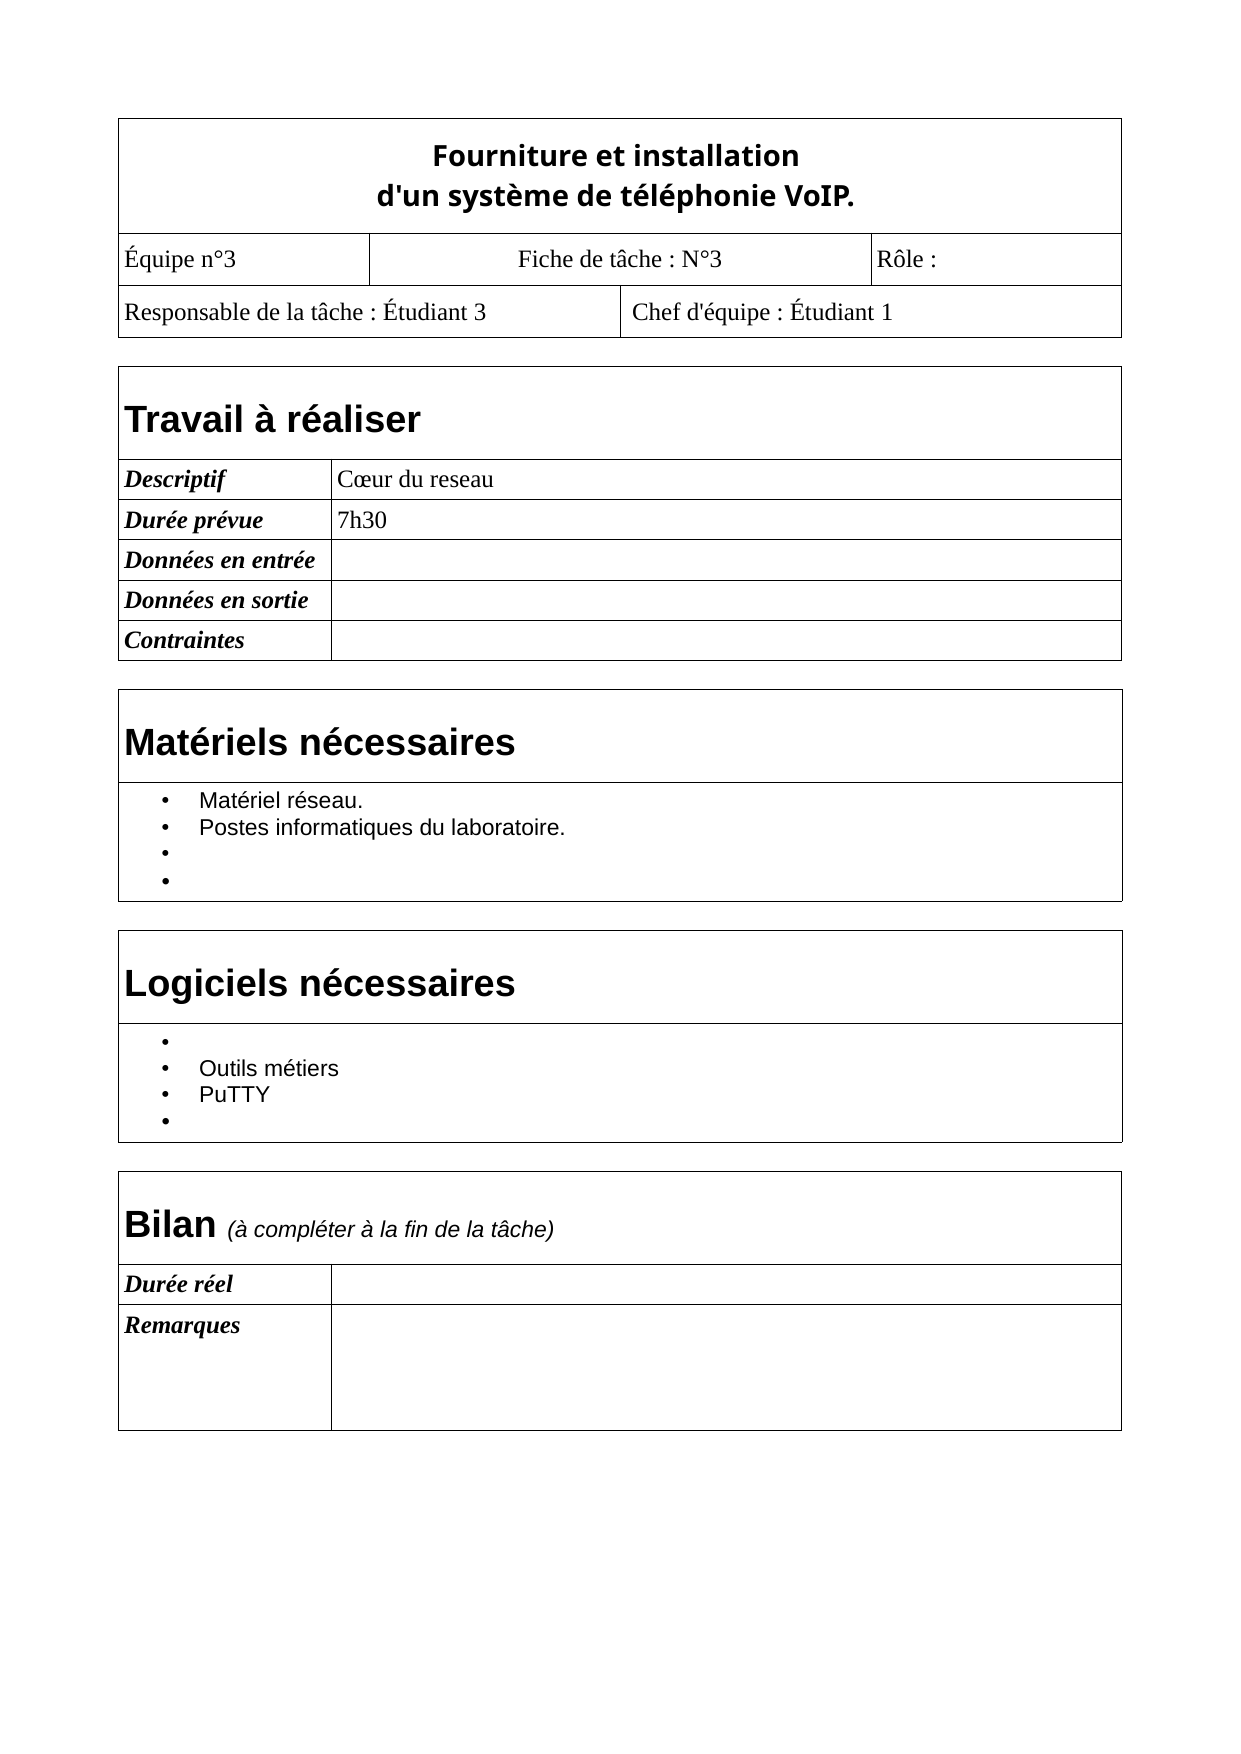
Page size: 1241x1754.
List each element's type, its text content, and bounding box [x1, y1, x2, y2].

table_cell Rôle : [872, 234, 1121, 285]
table_cell Données en sortie [119, 581, 331, 620]
table_cell Durée réel [119, 1265, 331, 1304]
table_cell Responsable de la tâche : Étudiant 3 [119, 286, 620, 337]
table_cell Durée prévue [119, 500, 331, 539]
table_cell Cœur du reseau [332, 460, 1121, 499]
table_cell Outils métiers PuTTY [119, 1024, 1122, 1142]
table_cell [332, 581, 1121, 620]
table_header Fourniture et installation d'un système de téléphonie VoIP. [119, 119, 1121, 233]
table_header Logiciels nécessaires [119, 931, 1122, 1023]
table_cell Remarques [119, 1305, 331, 1430]
table_cell Équipe n°3 [119, 234, 369, 285]
table_cell 7h30 [332, 500, 1121, 539]
table_cell Fiche de tâche : N°3 [370, 234, 871, 285]
table_cell [332, 621, 1121, 660]
table_cell [332, 540, 1121, 579]
table_cell [332, 1305, 1121, 1430]
table_header Bilan (à compléter à la fin de la tâche) [119, 1172, 1121, 1263]
table_cell Chef d'équipe : Étudiant 1 [621, 286, 1121, 337]
table_cell Descriptif [119, 460, 331, 499]
table_cell [332, 1265, 1121, 1304]
table_header Travail à réaliser [119, 367, 1121, 458]
table_header Matériels nécessaires [119, 690, 1122, 782]
table_cell Données en entrée [119, 540, 331, 579]
table_cell Contraintes [119, 621, 331, 660]
table_cell Matériel réseau. Postes informatiques du laboratoire. [119, 783, 1122, 901]
